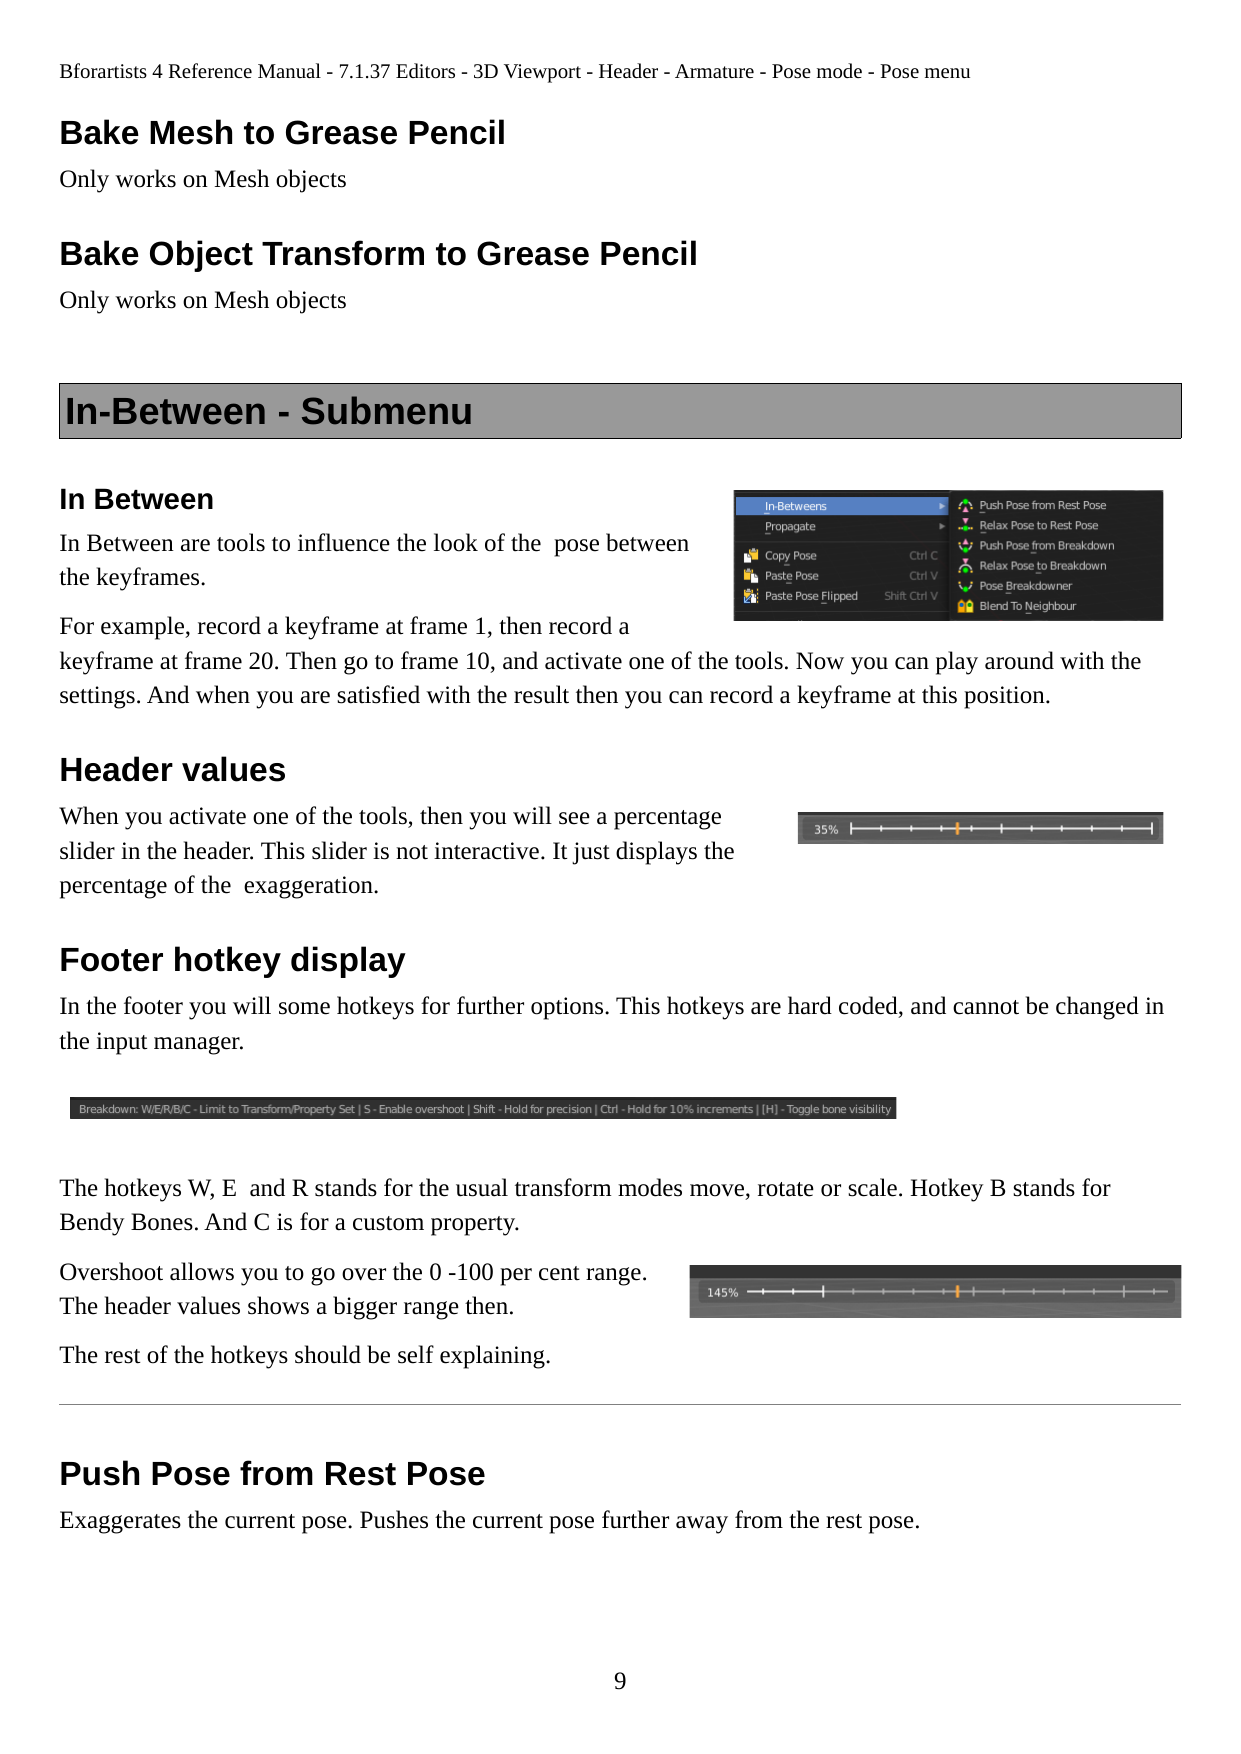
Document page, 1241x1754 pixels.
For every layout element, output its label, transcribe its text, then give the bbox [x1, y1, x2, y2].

table_header In-Between - Submenu [60, 384, 1181, 438]
subtitle Footer hotkey display [59, 940, 1181, 979]
text The hotkeys W, E and R stands for the usual transform modes move, rotate or scale. Hotkey B stands for Bendy Bones. And C is for a custom property. [59, 1173, 1181, 1236]
picture [733, 490, 1164, 621]
text Exaggerates the current pose. Pushes the current pose further away from the rest pose. [59, 1505, 1181, 1534]
text In the footer you will some hotkeys for further options. This hotkeys are hard coded, and cannot be changed in the input manager. [59, 991, 1181, 1054]
subtitle In Between [59, 482, 1181, 515]
text Overshoot allows you to go over the 0 -100 per cent range. The header values shows a bigger range then. [59, 1257, 1181, 1320]
text In Between are tools to influence the look of the pose between the keyframes. [59, 528, 733, 591]
text Only works on Mesh objects [59, 285, 1181, 313]
picture [70, 1097, 897, 1119]
picture [797, 812, 1164, 844]
subtitle Bake Mesh to Grease Pencil [59, 113, 1181, 151]
picture [689, 1265, 1182, 1318]
text When you activate one of the tools, then you will see a percentage slider in the header. This slider is not interactive. It just displays the percentage of the exaggeration. [59, 801, 1181, 899]
text Only works on Mesh objects [59, 164, 1181, 192]
subtitle Push Pose from Rest Pose [59, 1454, 1181, 1493]
text The rest of the hotkeys should be self explaining. [59, 1340, 1181, 1369]
text For example, record a keyframe at frame 1, then record a keyframe at frame 20. Then go to frame 10, and activate one of the tools. Now you can play around with the settings. And when you are satisfied with the result then you can record a keyframe at this position. [59, 611, 1181, 709]
subtitle Bake Object Transform to Grease Pencil [59, 234, 1181, 272]
subtitle Header values [59, 750, 1181, 789]
